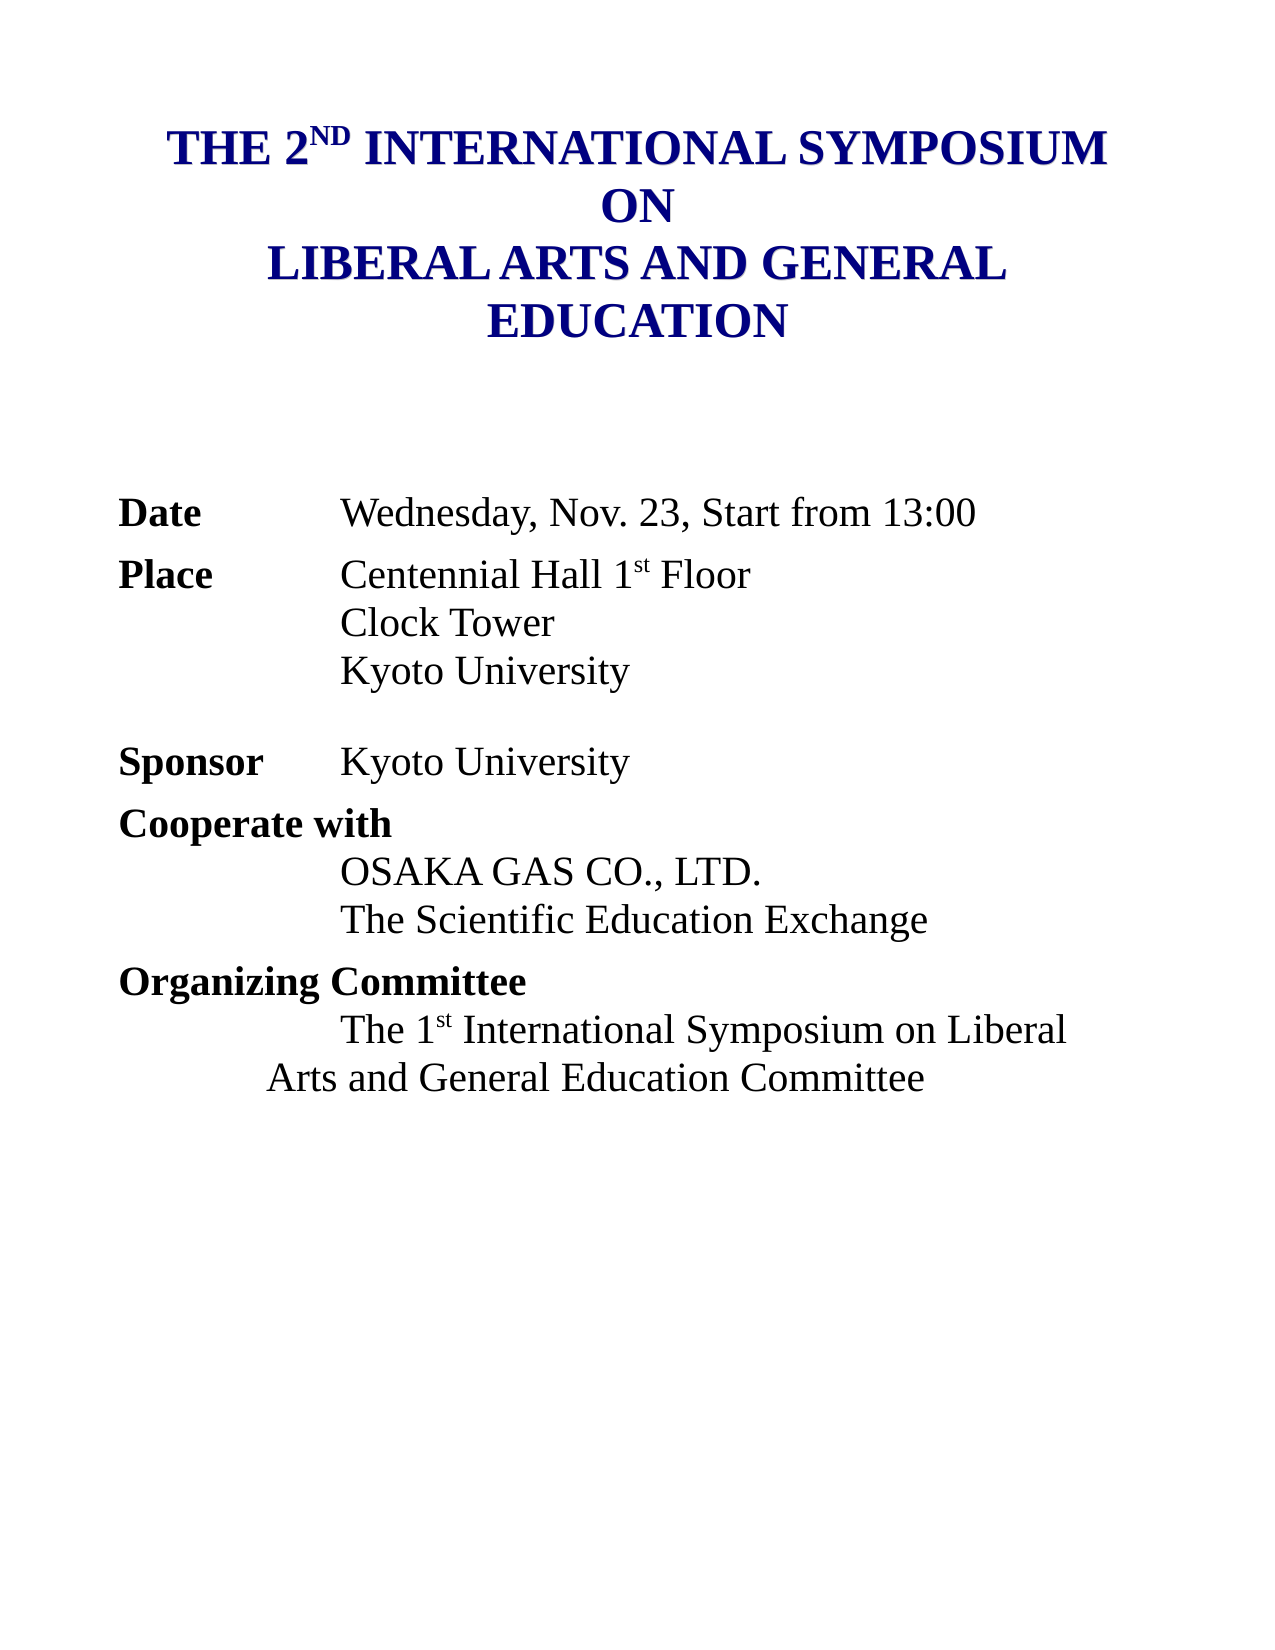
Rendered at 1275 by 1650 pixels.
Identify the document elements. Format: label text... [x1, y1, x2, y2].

text The 1st International Symposium on Liberal Arts and General Education Committee [118, 1004, 1157, 1100]
text Liberal Arts and General Education [118, 233, 1157, 348]
text The Scientific Education Exchange [118, 894, 1157, 942]
text on [118, 176, 1157, 233]
text Date Wednesday, Nov. 23, Start from 13:00 [118, 487, 1157, 535]
text The 2nd International Symposium [118, 118, 1157, 176]
text Organizing Committee [118, 957, 1157, 1004]
text Sponsor Kyoto University [118, 736, 1157, 784]
text Clock Tower [118, 597, 1157, 645]
text OSAKA GAS CO., LTD. [118, 846, 1157, 894]
text Cooperate with [118, 798, 1157, 846]
text Place Centennial Hall 1st Floor [118, 549, 1157, 597]
text Kyoto University [118, 645, 1157, 693]
